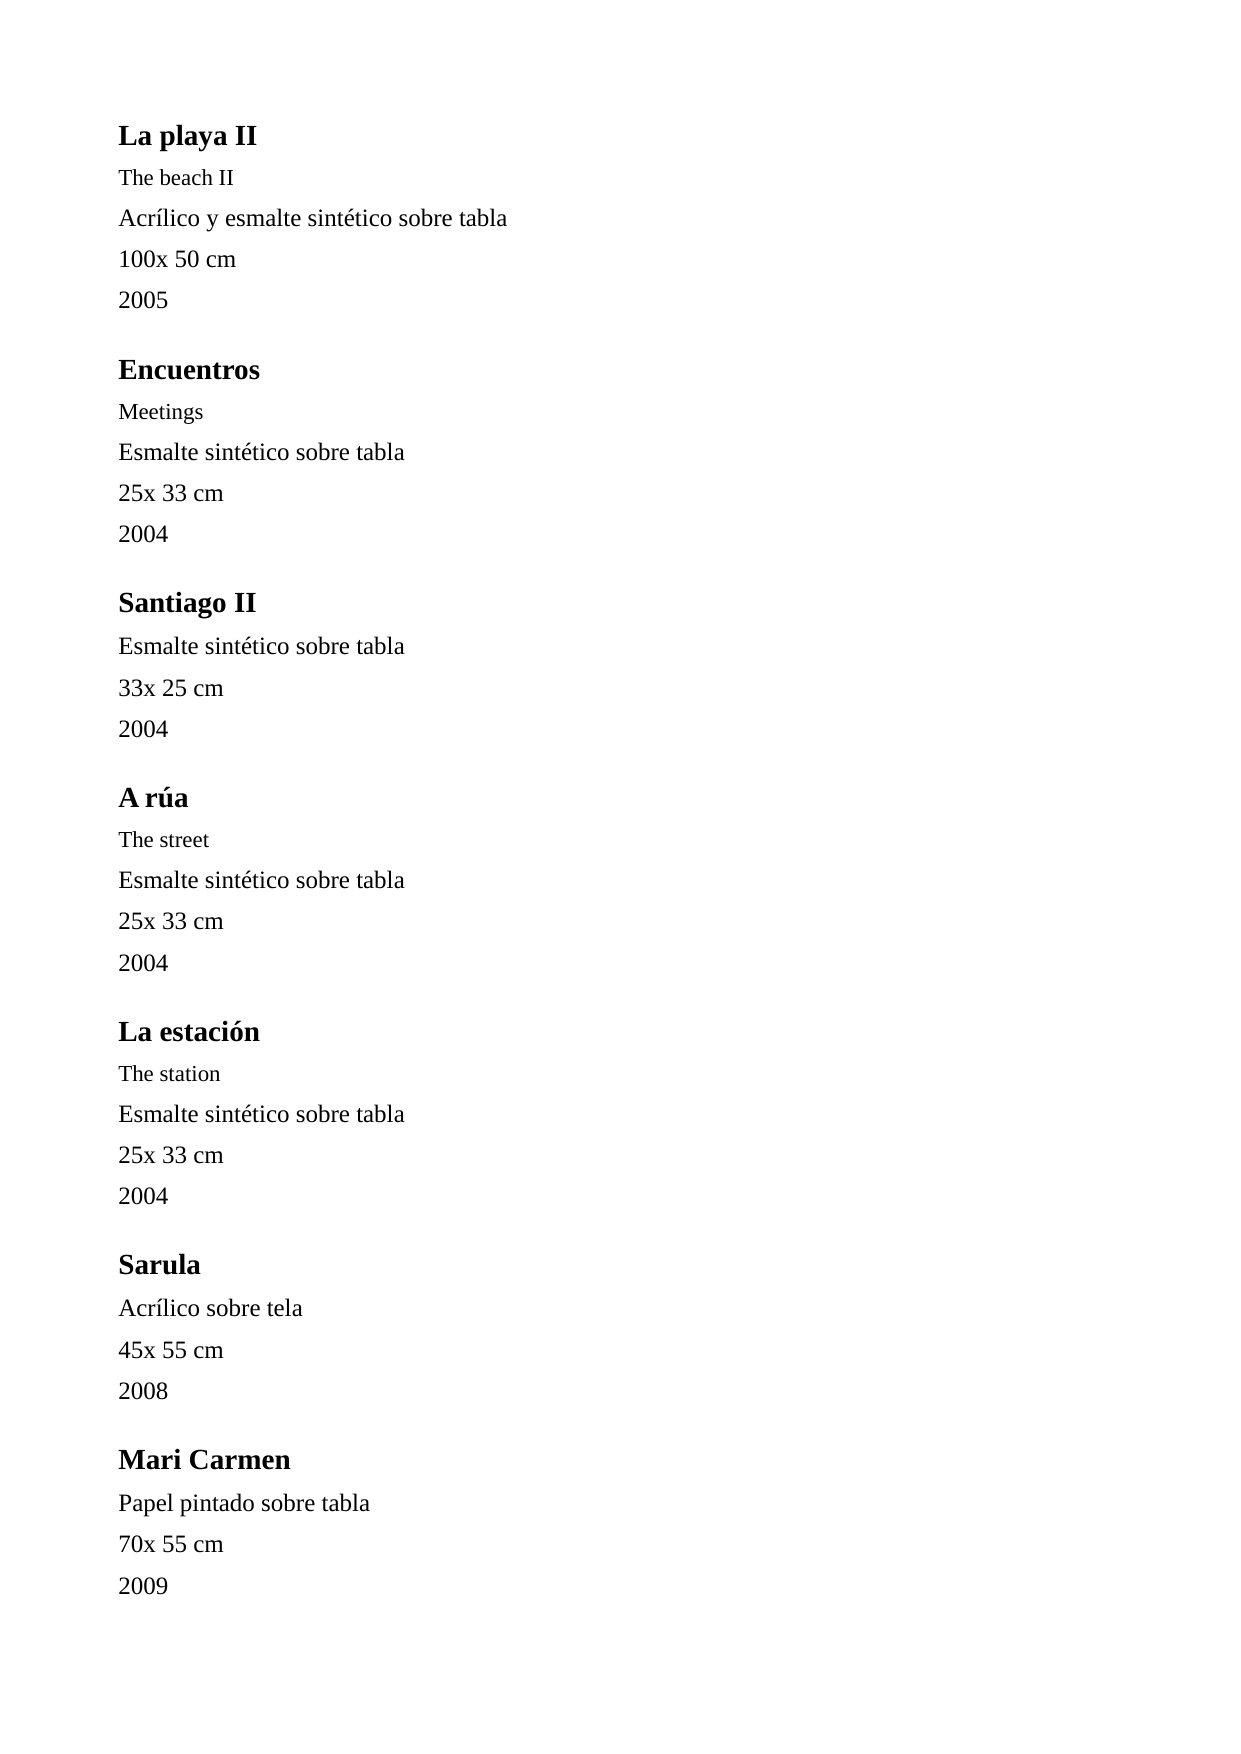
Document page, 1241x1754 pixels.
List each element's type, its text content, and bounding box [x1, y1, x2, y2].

text 25x 33 cm [118, 1140, 1122, 1169]
text Esmalte sintético sobre tabla [118, 437, 1122, 465]
text 2008 [118, 1376, 1122, 1405]
text Acrílico sobre tela [118, 1293, 1122, 1322]
text 25x 33 cm [118, 478, 1122, 507]
text Esmalte sintético sobre tabla [118, 631, 1122, 660]
subtitle Santiago II [118, 585, 1122, 619]
text 2009 [118, 1571, 1122, 1599]
subtitle La estación [118, 1014, 1122, 1047]
text 2004 [118, 1181, 1122, 1210]
text 45x 55 cm [118, 1335, 1122, 1363]
text 25x 33 cm [118, 906, 1122, 935]
text 2005 [118, 286, 1122, 314]
text Meetings [118, 398, 1122, 424]
subtitle Mari Carmen [118, 1442, 1122, 1476]
text The station [118, 1060, 1122, 1086]
text 33x 25 cm [118, 673, 1122, 701]
subtitle Encuentros [118, 352, 1122, 385]
text Acrílico y esmalte sintético sobre tabla [118, 203, 1122, 232]
text Papel pintado sobre tabla [118, 1488, 1122, 1517]
text Esmalte sintético sobre tabla [118, 1099, 1122, 1127]
text The street [118, 826, 1122, 853]
text 2004 [118, 948, 1122, 976]
text 100x 50 cm [118, 244, 1122, 273]
text 2004 [118, 714, 1122, 743]
subtitle A rúa [118, 780, 1122, 814]
subtitle Sarula [118, 1247, 1122, 1281]
text 70x 55 cm [118, 1529, 1122, 1558]
text 2004 [118, 519, 1122, 548]
text The beach II [118, 164, 1122, 191]
text Esmalte sintético sobre tabla [118, 865, 1122, 894]
subtitle La playa II [118, 118, 1122, 152]
